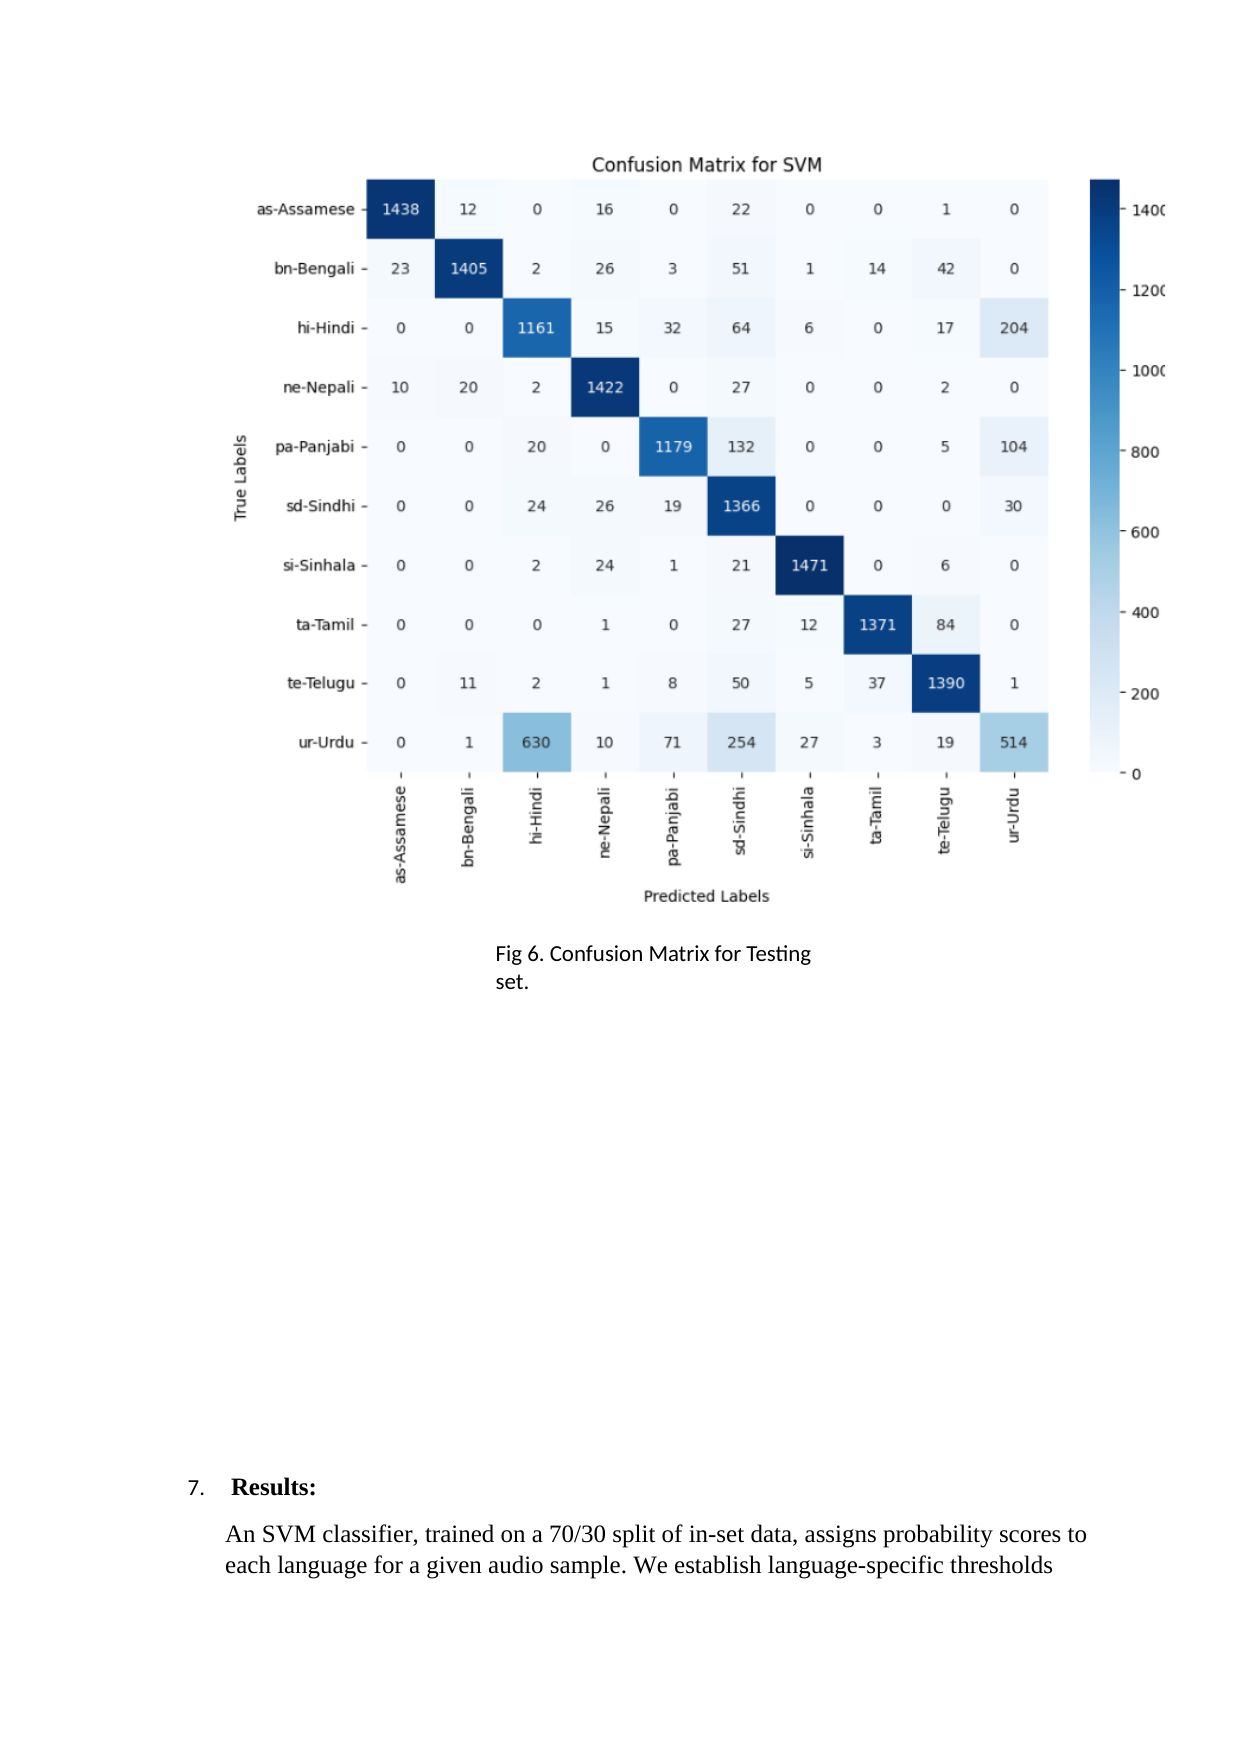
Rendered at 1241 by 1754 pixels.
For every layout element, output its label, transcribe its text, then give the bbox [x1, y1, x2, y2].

list An SVM classifier, trained on a 70/30 split of in-set data, assigns probability scores to each language for a given audio sample. We establish language-specific thresholds [225, 1519, 1090, 1579]
list Results: [187, 1472, 1090, 1501]
text Fig 6. Confusion Matrix for Testing set. [495, 939, 849, 995]
